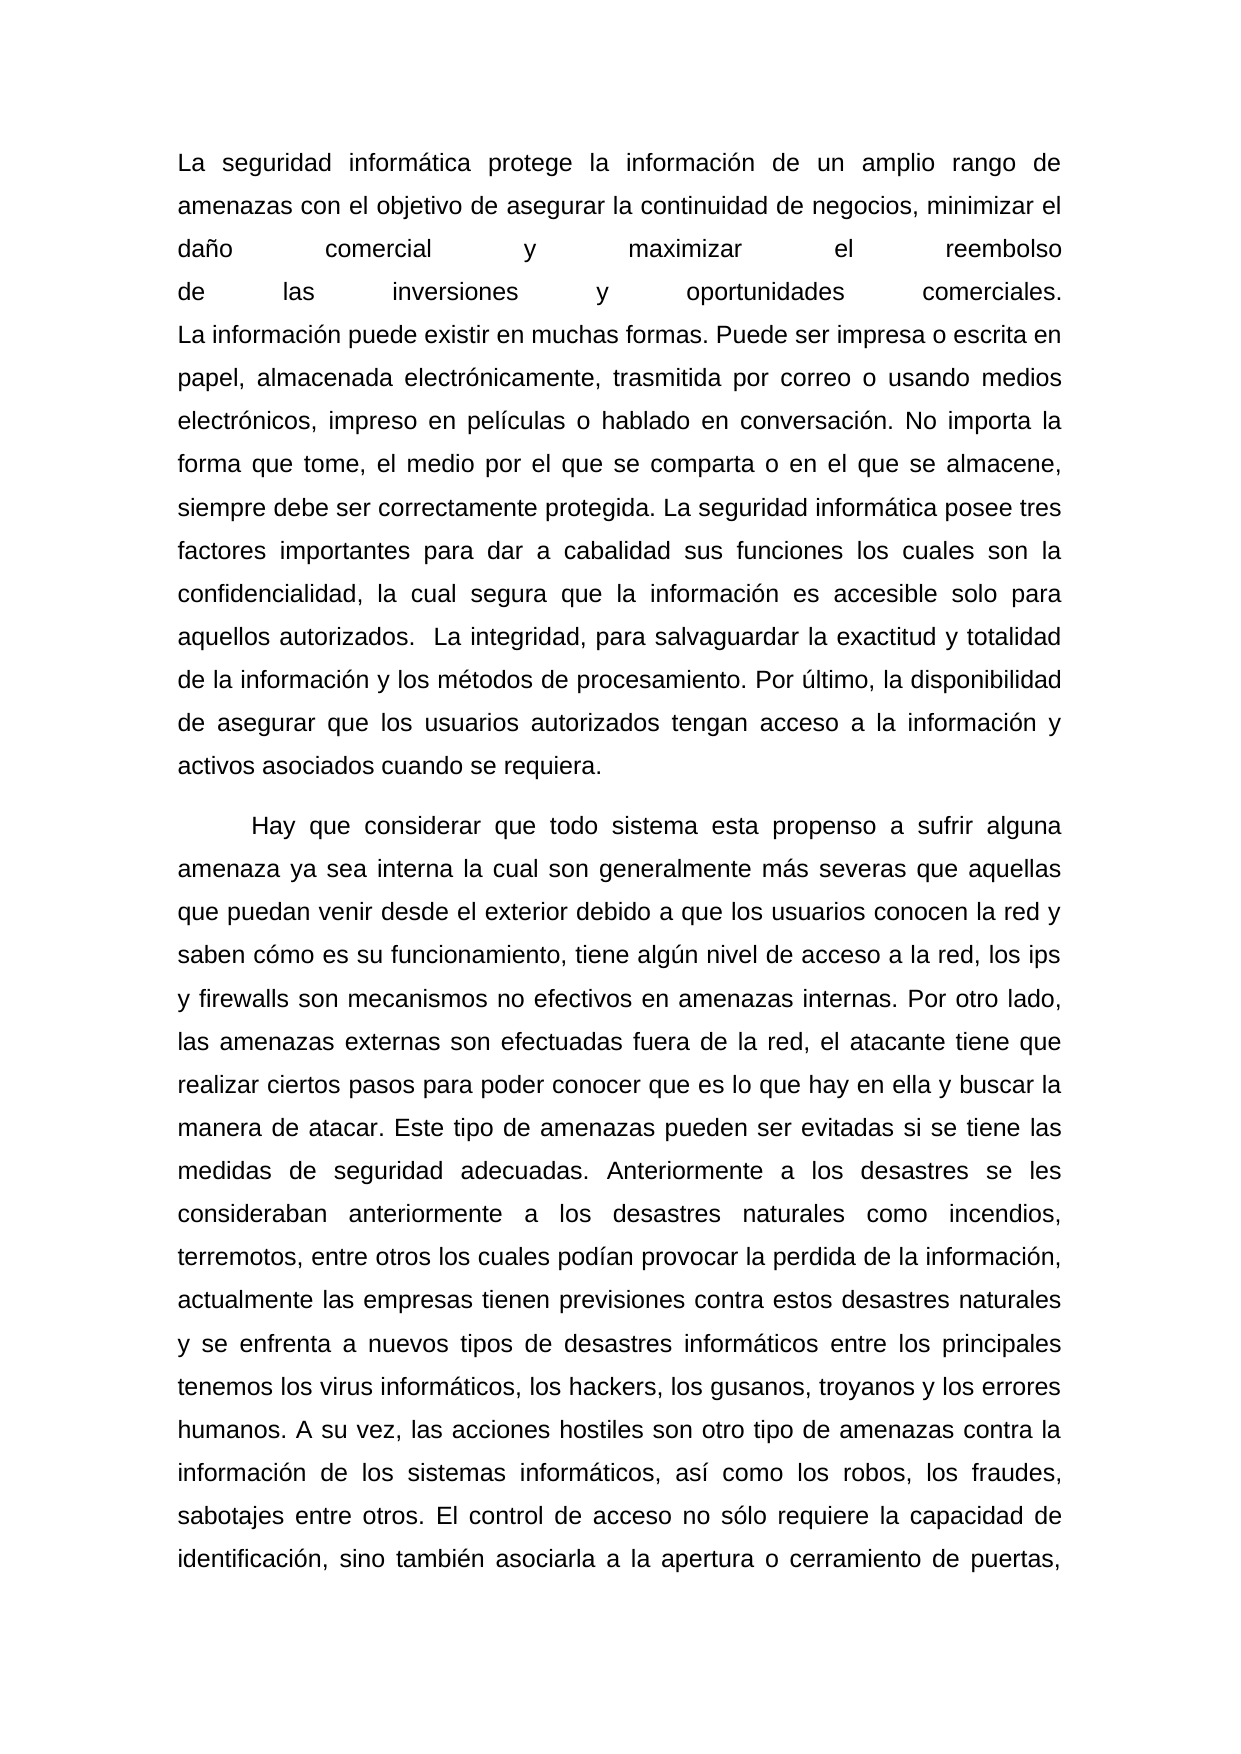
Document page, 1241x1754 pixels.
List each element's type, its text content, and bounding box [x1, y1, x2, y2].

text La seguridad informática protege la información de un amplio rango de amenazas con el objetivo de asegurar la continuidad de negocios, minimizar el daño comercial y maximizar el reembolso de las inversiones y oportunidades comerciales. La información puede existir en muchas formas. Puede ser impresa o escrita en papel, almacenada electrónicamente, trasmitida por correo o usando medios electrónicos, impreso en películas o hablado en conversación. No importa la forma que tome, el medio por el que se comparta o en el que se almacene, siempre debe ser correctamente protegida. La seguridad informática posee tres factores importantes para dar a cabalidad sus funciones los cuales son la confidencialidad, la cual segura que la información es accesible solo para aquellos autorizados. La integridad, para salvaguardar la exactitud y totalidad de la información y los métodos de procesamiento. Por último, la disponibilidad de asegurar que los usuarios autorizados tengan acceso a la información y activos asociados cuando se requiera. [177, 148, 1063, 780]
text Hay que considerar que todo sistema esta propenso a sufrir alguna amenaza ya sea interna la cual son generalmente más severas que aquellas que puedan venir desde el exterior debido a que los usuarios conocen la red y saben cómo es su funcionamiento, tiene algún nivel de acceso a la red, los ips y firewalls son mecanismos no efectivos en amenazas internas. Por otro lado, las amenazas externas son efectuadas fuera de la red, el atacante tiene que realizar ciertos pasos para poder conocer que es lo que hay en ella y buscar la manera de atacar. Este tipo de amenazas pueden ser evitadas si se tiene las medidas de seguridad adecuadas. Anteriormente a los desastres se les consideraban anteriormente a los desastres naturales como incendios, terremotos, entre otros los cuales podían provocar la perdida de la información, actualmente las empresas tienen previsiones contra estos desastres naturales y se enfrenta a nuevos tipos de desastres informáticos entre los principales tenemos los virus informáticos, los hackers, los gusanos, troyanos y los errores humanos. A su vez, las acciones hostiles son otro tipo de amenazas contra la información de los sistemas informáticos, así como los robos, los fraudes, sabotajes entre otros. El control de acceso no sólo requiere la capacidad de identificación, sino también asociarla a la apertura o cerramiento de puertas, [177, 811, 1063, 1573]
